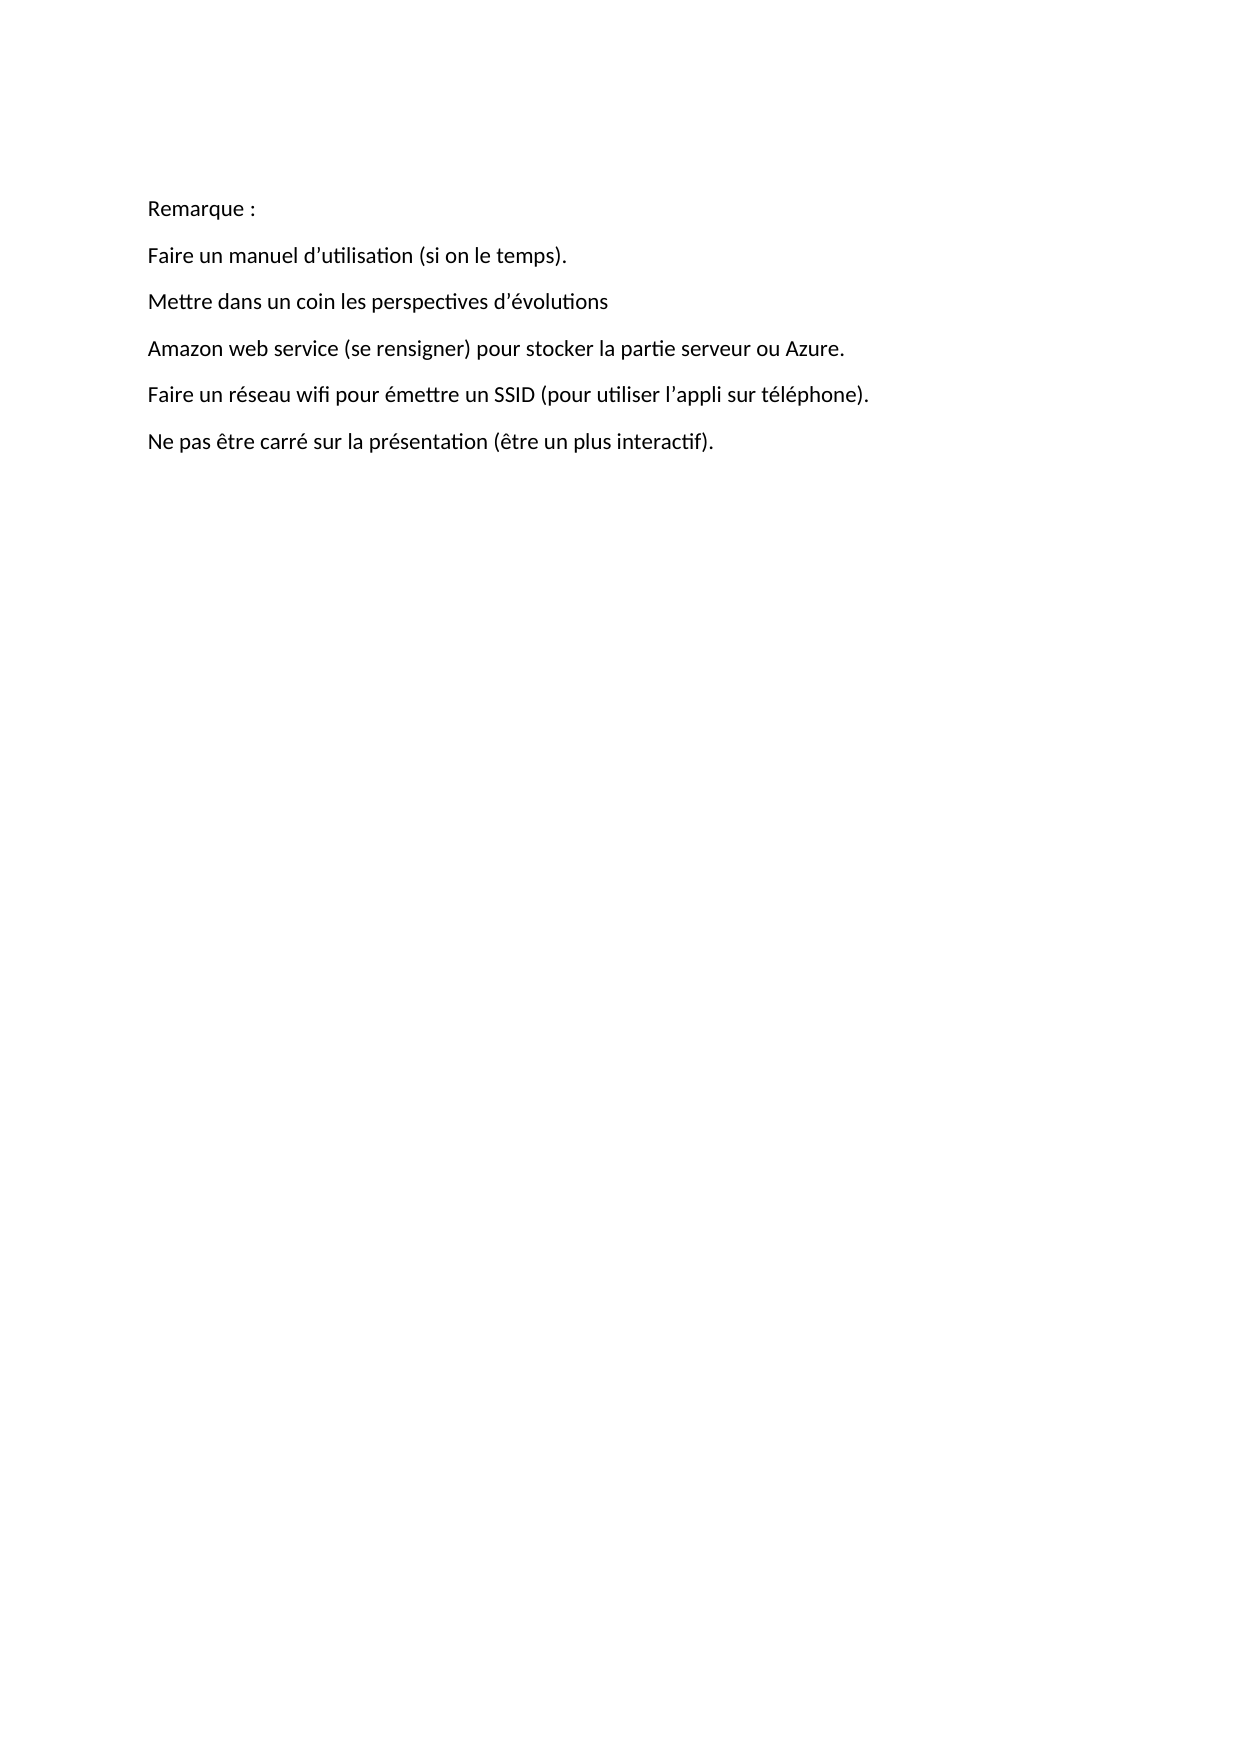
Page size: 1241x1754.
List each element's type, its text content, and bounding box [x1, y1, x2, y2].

text Remarque : [148, 194, 1093, 222]
text Ne pas être carré sur la présentation (être un plus interactif). [148, 427, 1093, 455]
text Mettre dans un coin les perspectives d’évolutions [148, 287, 1093, 315]
text Faire un réseau wifi pour émettre un SSID (pour utiliser l’appli sur téléphone). [148, 380, 1093, 408]
text Faire un manuel d’utilisation (si on le temps). [148, 241, 1093, 269]
text Amazon web service (se rensigner) pour stocker la partie serveur ou Azure. [148, 334, 1093, 362]
